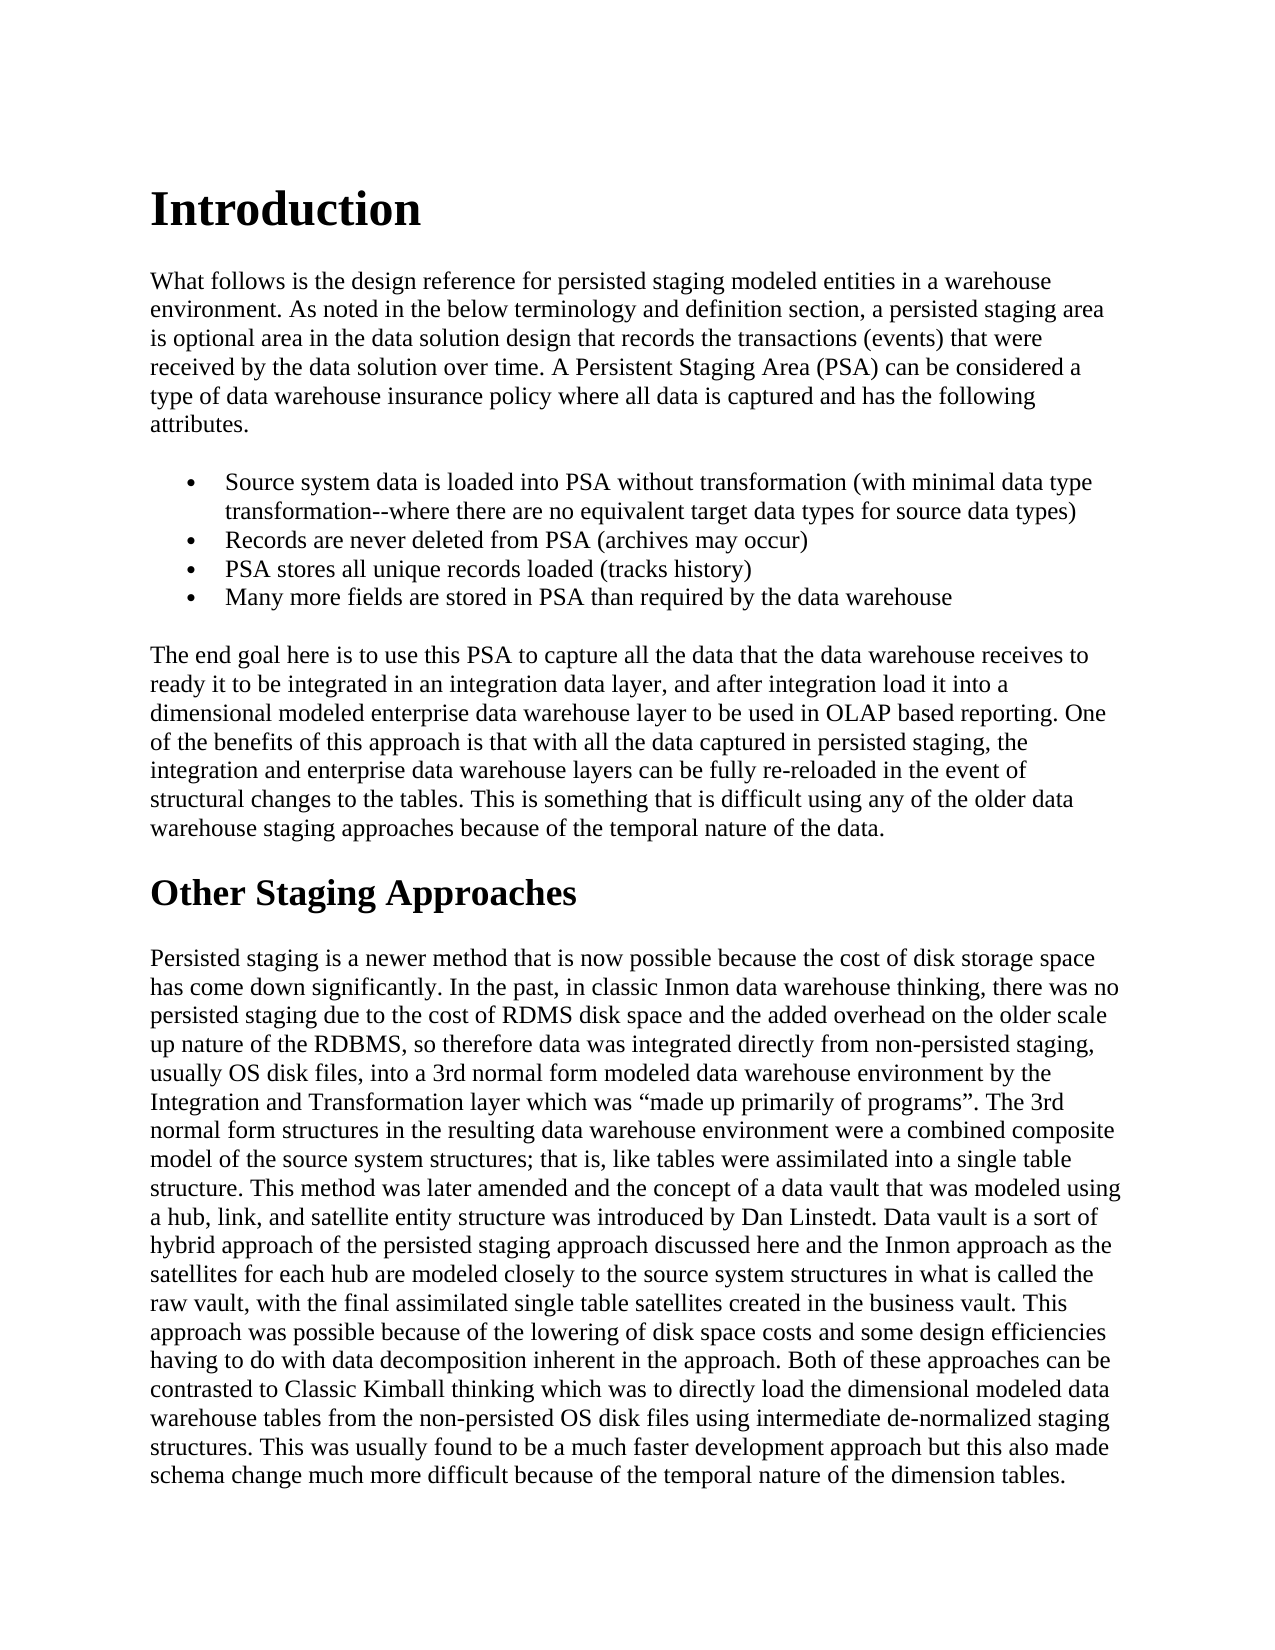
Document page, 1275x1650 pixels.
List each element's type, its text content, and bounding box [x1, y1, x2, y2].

list Source system data is loaded into PSA without transformation (with minimal data type transformation--where there are no equivalent target data types for source data types) [187, 467, 1125, 525]
list Records are never deleted from PSA (archives may occur) [187, 525, 1125, 554]
subtitle Other Staging Approaches [150, 871, 1125, 914]
list PSA stores all unique records loaded (tracks history) [187, 554, 1125, 582]
subtitle Introduction [150, 179, 1125, 237]
text What follows is the design reference for persisted staging modeled entities in a warehouse environment. As noted in the below terminology and definition section, a persisted staging area is optional area in the data solution design that records the transactions (events) that were received by the data solution over time. A Persistent Staging Area (PSA) can be considered a type of data warehouse insurance policy where all data is captured and has the following attributes. [150, 266, 1125, 438]
text Persisted staging is a newer method that is now possible because the cost of disk storage space has come down significantly. In the past, in classic Inmon data warehouse thinking, there was no persisted staging due to the cost of RDMS disk space and the added overhead on the older scale up nature of the RDBMS, so therefore data was integrated directly from non-persisted staging, usually OS disk files, into a 3rd normal form modeled data warehouse environment by the Integration and Transformation layer which was “made up primarily of programs”. The 3rd normal form structures in the resulting data warehouse environment were a combined composite model of the source system structures; that is, like tables were assimilated into a single table structure. This method was later amended and the concept of a data vault that was modeled using a hub, link, and satellite entity structure was introduced by Dan Linstedt. Data vault is a sort of hybrid approach of the persisted staging approach discussed here and the Inmon approach as the satellites for each hub are modeled closely to the source system structures in what is called the raw vault, with the final assimilated single table satellites created in the business vault. This approach was possible because of the lowering of disk space costs and some design efficiencies having to do with data decomposition inherent in the approach. Both of these approaches can be contrasted to Classic Kimball thinking which was to directly load the dimensional modeled data warehouse tables from the non-persisted OS disk files using intermediate de-normalized staging structures. This was usually found to be a much faster development approach but this also made schema change much more difficult because of the temporal nature of the dimension tables. [150, 943, 1125, 1489]
list Many more fields are stored in PSA than required by the data warehouse [187, 582, 1125, 611]
text The end goal here is to use this PSA to capture all the data that the data warehouse receives to ready it to be integrated in an integration data layer, and after integration load it into a dimensional modeled enterprise data warehouse layer to be used in OLAP based reporting. One of the benefits of this approach is that with all the data captured in persisted staging, the integration and enterprise data warehouse layers can be fully re-reloaded in the event of structural changes to the tables. This is something that is difficult using any of the older data warehouse staging approaches because of the temporal nature of the data. [150, 640, 1125, 842]
